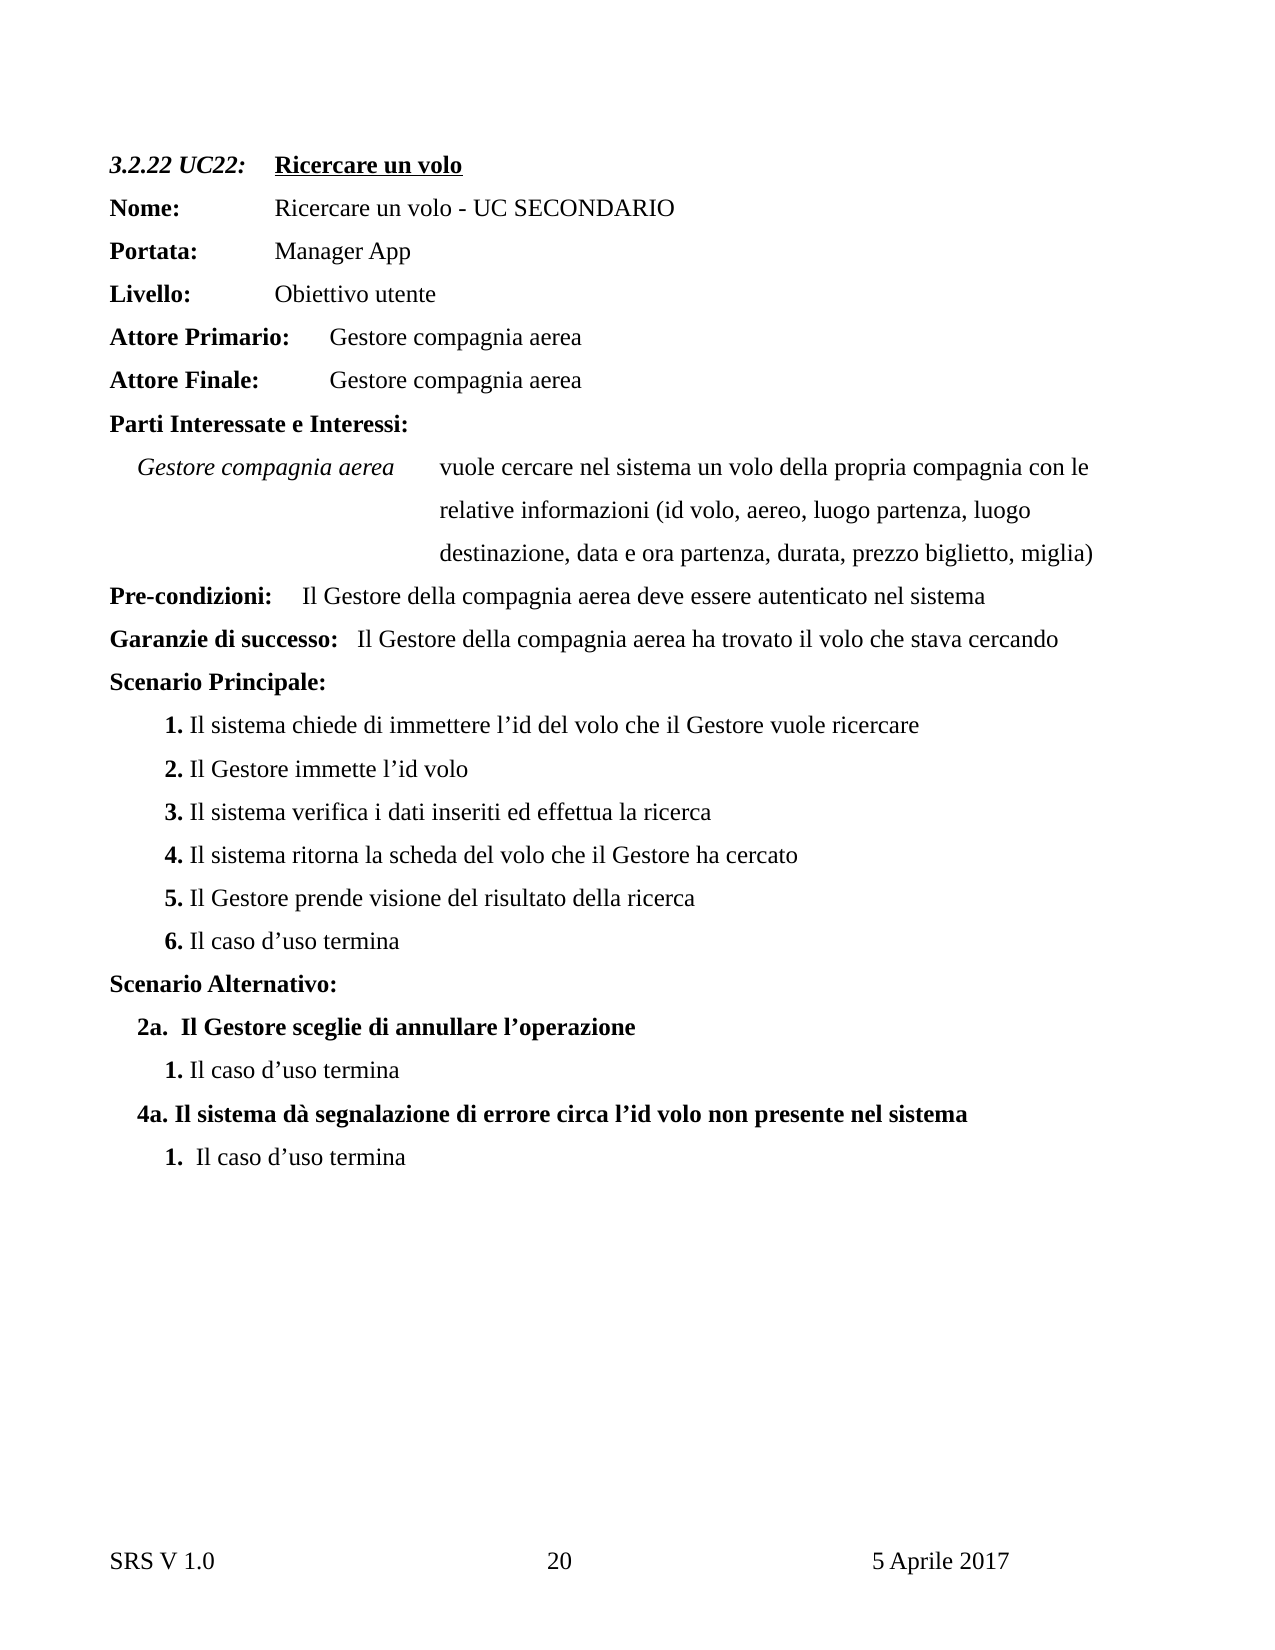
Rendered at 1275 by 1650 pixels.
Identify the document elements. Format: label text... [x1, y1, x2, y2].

text Portata: Manager App [109, 236, 1162, 265]
text Parti Interessate e Interessi: [109, 409, 1162, 437]
text Attore Primario: Gestore compagnia aerea [109, 322, 1162, 351]
text Nome: Ricercare un volo - UC SECONDARIO [109, 193, 1162, 222]
text 1. Il caso d’uso termina [109, 1056, 1162, 1084]
text 4. Il sistema ritorna la scheda del volo che il Gestore ha cercato [109, 840, 1162, 869]
text Livello: Obiettivo utente [109, 279, 1162, 308]
text 1. Il sistema chiede di immettere l’id del volo che il Gestore vuole ricercare [109, 711, 1162, 739]
text Gestore compagnia aerea vuole cercare nel sistema un volo della propria compagnia con le relative informazioni (id volo, aereo, luogo partenza, luogo destinazione, data e ora partenza, durata, prezzo biglietto, miglia) [109, 452, 1162, 567]
text 3. Il sistema verifica i dati inseriti ed effettua la ricerca [109, 797, 1162, 826]
text 5. Il Gestore prende visione del risultato della ricerca 6. Il caso d’uso termina [109, 883, 1162, 955]
text 1. Il caso d’uso termina [109, 1142, 1162, 1171]
text 2. Il Gestore immette l’id volo [109, 754, 1162, 782]
text 2a. Il Gestore sceglie di annullare l’operazione [109, 1012, 1162, 1041]
text Pre-condizioni: Il Gestore della compagnia aerea deve essere autenticato nel sistema [109, 581, 1162, 610]
text Scenario Alternativo: [109, 969, 1162, 998]
text 4a. Il sistema dà segnalazione di errore circa l’id volo non presente nel sistema [109, 1099, 1162, 1127]
text Garanzie di successo: Il Gestore della compagnia aerea ha trovato il volo che stava cercando Scenario Principale: [109, 624, 1162, 696]
text Attore Finale: Gestore compagnia aerea [109, 366, 1162, 394]
text 3.2.22 UC22: Ricercare un volo [109, 150, 1162, 179]
